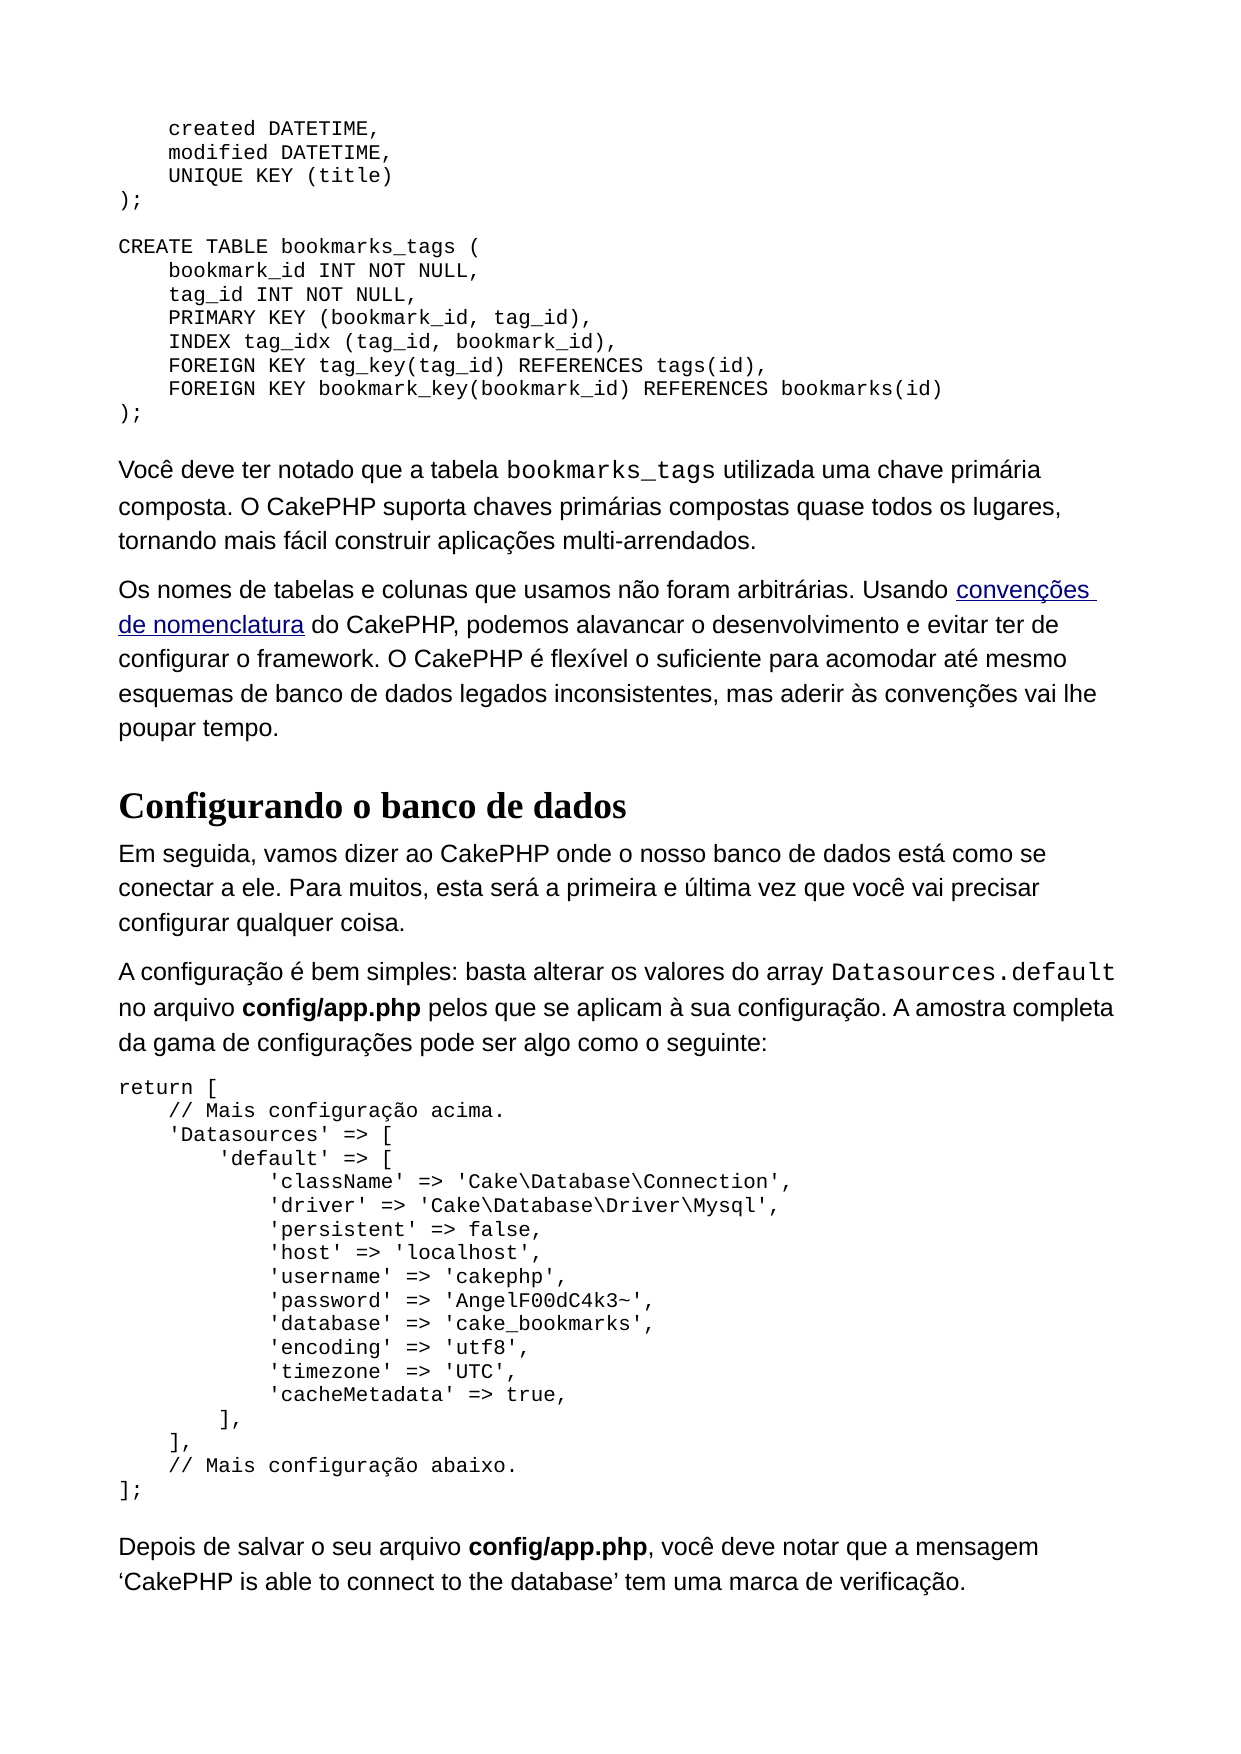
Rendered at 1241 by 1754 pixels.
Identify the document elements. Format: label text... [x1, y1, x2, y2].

text // Mais configuração acima. [118, 1101, 1122, 1124]
text Em seguida, vamos dizer ao CakePHP onde o nosso banco de dados está como se conectar a ele. Para muitos, esta será a primeira e última vez que você vai precisar configurar qualquer coisa. [118, 839, 1122, 936]
text Os nomes de tabelas e colunas que usamos não foram arbitrárias. Usando convenções de nomenclatura do CakePHP, podemos alavancar o desenvolvimento e evitar ter de configurar o framework. O CakePHP é flexível o suficiente para acomodar até mesmo esquemas de banco de dados legados inconsistentes, mas aderir às convenções vai lhe poupar tempo. [118, 575, 1122, 742]
text 'timezone' => 'UTC', [118, 1361, 1122, 1384]
text FOREIGN KEY bookmark_key(bookmark_id) REFERENCES bookmarks(id) [118, 378, 1122, 402]
text 'Datasources' => [ [118, 1124, 1122, 1148]
text 'host' => 'localhost', [118, 1242, 1122, 1266]
text 'className' => 'Cake\Database\Connection', [118, 1171, 1122, 1195]
subtitle Configurando o banco de dados [118, 783, 1122, 826]
text INDEX tag_idx (tag_id, bookmark_id), [118, 331, 1122, 354]
text tag_id INT NOT NULL, [118, 284, 1122, 307]
text created DATETIME, [118, 118, 1122, 142]
text 'default' => [ [118, 1148, 1122, 1171]
text ); [118, 189, 1122, 213]
text 'encoding' => 'utf8', [118, 1337, 1122, 1361]
text 'username' => 'cakephp', [118, 1266, 1122, 1290]
text modified DATETIME, [118, 142, 1122, 165]
text PRIMARY KEY (bookmark_id, tag_id), [118, 307, 1122, 331]
text bookmark_id INT NOT NULL, [118, 260, 1122, 284]
text // Mais configuração abaixo. [118, 1455, 1122, 1479]
text A configuração é bem simples: basta alterar os valores do array Datasources.default no arquivo config/app.php pelos que se aplicam à sua configuração. A amostra completa da gama de configurações pode ser algo como o seguinte: [118, 957, 1122, 1057]
text ); [118, 402, 1122, 426]
text ], [118, 1432, 1122, 1455]
text 'database' => 'cake_bookmarks', [118, 1313, 1122, 1337]
text ], [118, 1408, 1122, 1432]
text return [ [118, 1077, 1122, 1101]
text 'driver' => 'Cake\Database\Driver\Mysql', [118, 1195, 1122, 1219]
text CREATE TABLE bookmarks_tags ( [118, 236, 1122, 260]
text ]; [118, 1479, 1122, 1502]
text Depois de salvar o seu arquivo config/app.php, você deve notar que a mensagem ‘CakePHP is able to connect to the database’ tem uma marca de verificação. [118, 1532, 1122, 1595]
text UNIQUE KEY (title) [118, 165, 1122, 189]
text 'persistent' => false, [118, 1219, 1122, 1242]
text Você deve ter notado que a tabela bookmarks_tags utilizada uma chave primária composta. O CakePHP suporta chaves primárias compostas quase todos os lugares, tornando mais fácil construir aplicações multi-arrendados. [118, 455, 1122, 555]
text FOREIGN KEY tag_key(tag_id) REFERENCES tags(id), [118, 354, 1122, 378]
text 'cacheMetadata' => true, [118, 1384, 1122, 1408]
text 'password' => 'AngelF00dC4k3~', [118, 1290, 1122, 1313]
